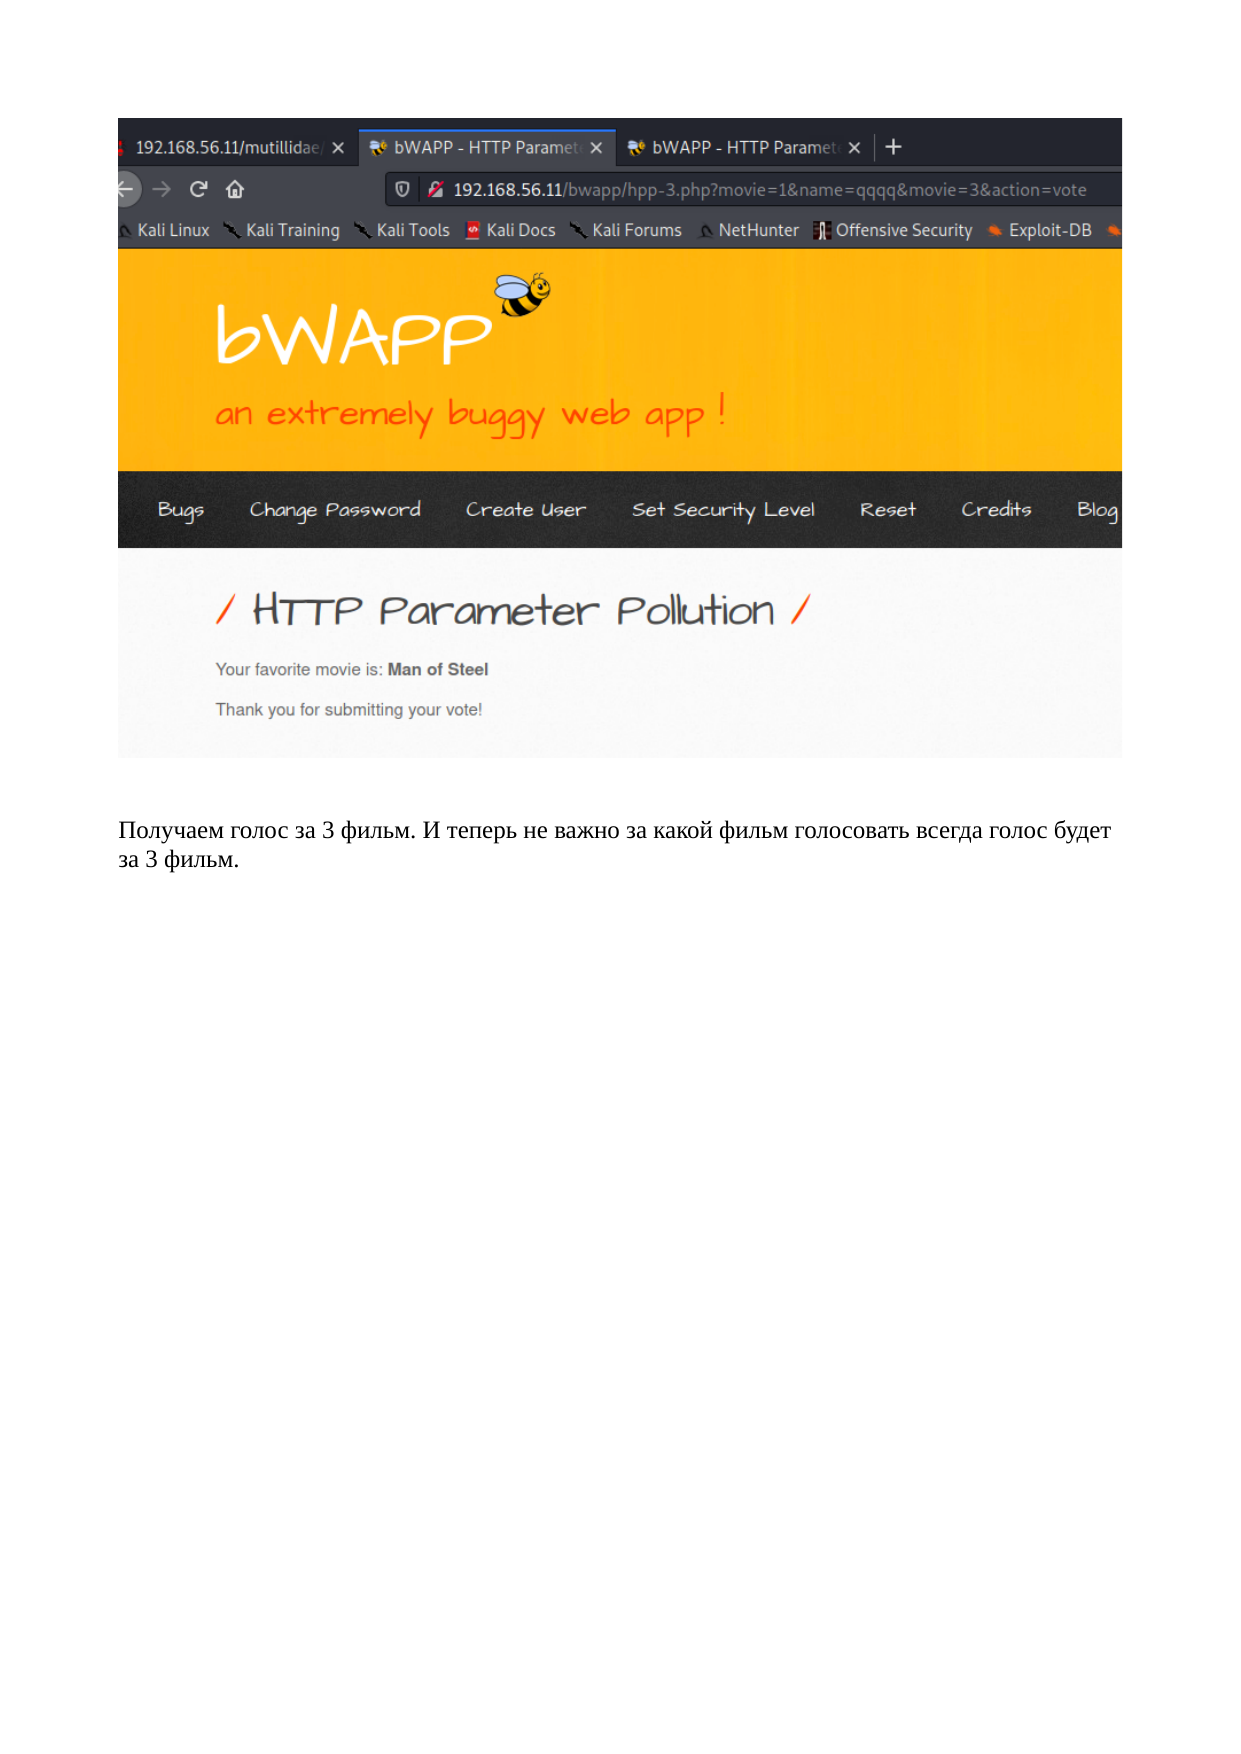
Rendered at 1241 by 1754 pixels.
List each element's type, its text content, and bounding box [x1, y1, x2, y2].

text Получаем голос за 3 фильм. И теперь не важно за какой фильм голосовать всегда голос будет за 3 фильм. [118, 815, 1122, 873]
picture [118, 118, 1123, 758]
